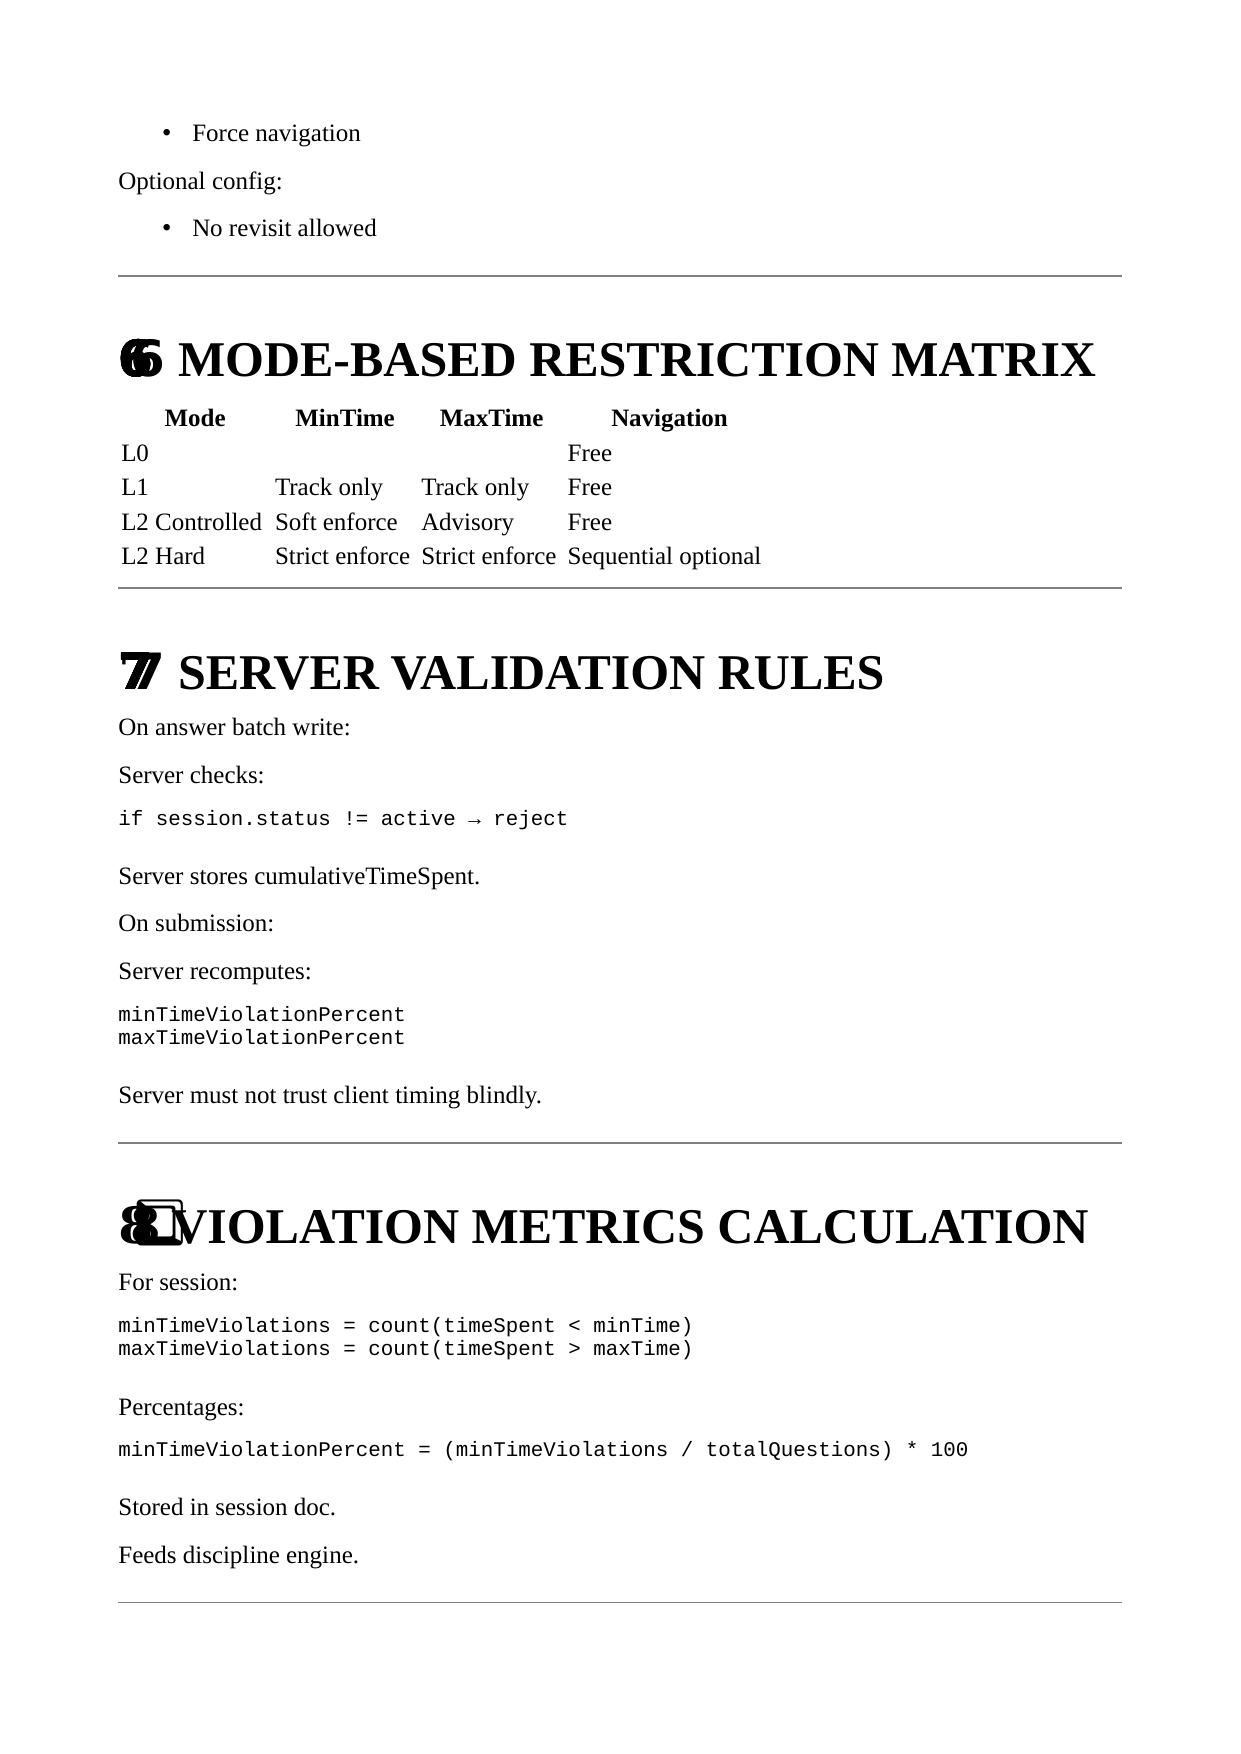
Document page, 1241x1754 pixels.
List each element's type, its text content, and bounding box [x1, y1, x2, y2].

text Server must not trust client timing blindly. [118, 1080, 1122, 1109]
table_header MaxTime [418, 400, 564, 435]
text Feeds discipline engine. [118, 1540, 1122, 1569]
text if session.status != active → reject [118, 808, 1122, 831]
table_header Mode [118, 400, 272, 435]
list No revisit allowed [162, 213, 1122, 242]
table_cell Free [565, 469, 774, 504]
subtitle 🧱 7️⃣ SERVER VALIDATION RULES [118, 642, 1122, 700]
table_cell Free [565, 504, 774, 538]
table_cell Track only [418, 469, 564, 504]
text Optional config: [118, 166, 1122, 194]
list Force navigation [162, 118, 1122, 147]
text On answer batch write: [118, 712, 1122, 741]
table_cell Sequential optional [565, 539, 774, 573]
text Stored in session doc. [118, 1492, 1122, 1521]
text minTimeViolationPercent = (minTimeViolations / totalQuestions) * 100 [118, 1439, 1122, 1463]
text minTimeViolations = count(timeSpent < minTime) [118, 1315, 1122, 1338]
table_cell Soft enforce [272, 504, 418, 538]
table_cell L2 Controlled [118, 504, 272, 538]
table_cell Track only [272, 469, 418, 504]
table_cell ❌ [418, 435, 564, 469]
text On submission: [118, 908, 1122, 937]
table_cell L2 Hard [118, 539, 272, 573]
table_cell ❌ [272, 435, 418, 469]
table_cell L0 [118, 435, 272, 469]
table_cell Advisory [418, 504, 564, 538]
text For session: [118, 1267, 1122, 1296]
text minTimeViolationPercent [118, 1003, 1122, 1027]
table_cell Free [565, 435, 774, 469]
table_cell Strict enforce [418, 539, 564, 573]
text Server stores cumulativeTimeSpent. [118, 861, 1122, 889]
text maxTimeViolationPercent [118, 1027, 1122, 1051]
subtitle 🔁 6️⃣ MODE-BASED RESTRICTION MATRIX [118, 330, 1122, 388]
subtitle 🧮 8️⃣ VIOLATION METRICS CALCULATION [118, 1197, 1122, 1255]
text Server recomputes: [118, 956, 1122, 985]
text maxTimeViolations = count(timeSpent > maxTime) [118, 1338, 1122, 1362]
table_cell Strict enforce [272, 539, 418, 573]
text Percentages: [118, 1392, 1122, 1420]
text Server checks: [118, 760, 1122, 789]
table_header MinTime [272, 400, 418, 435]
table_cell L1 [118, 469, 272, 504]
table_header Navigation [565, 400, 774, 435]
